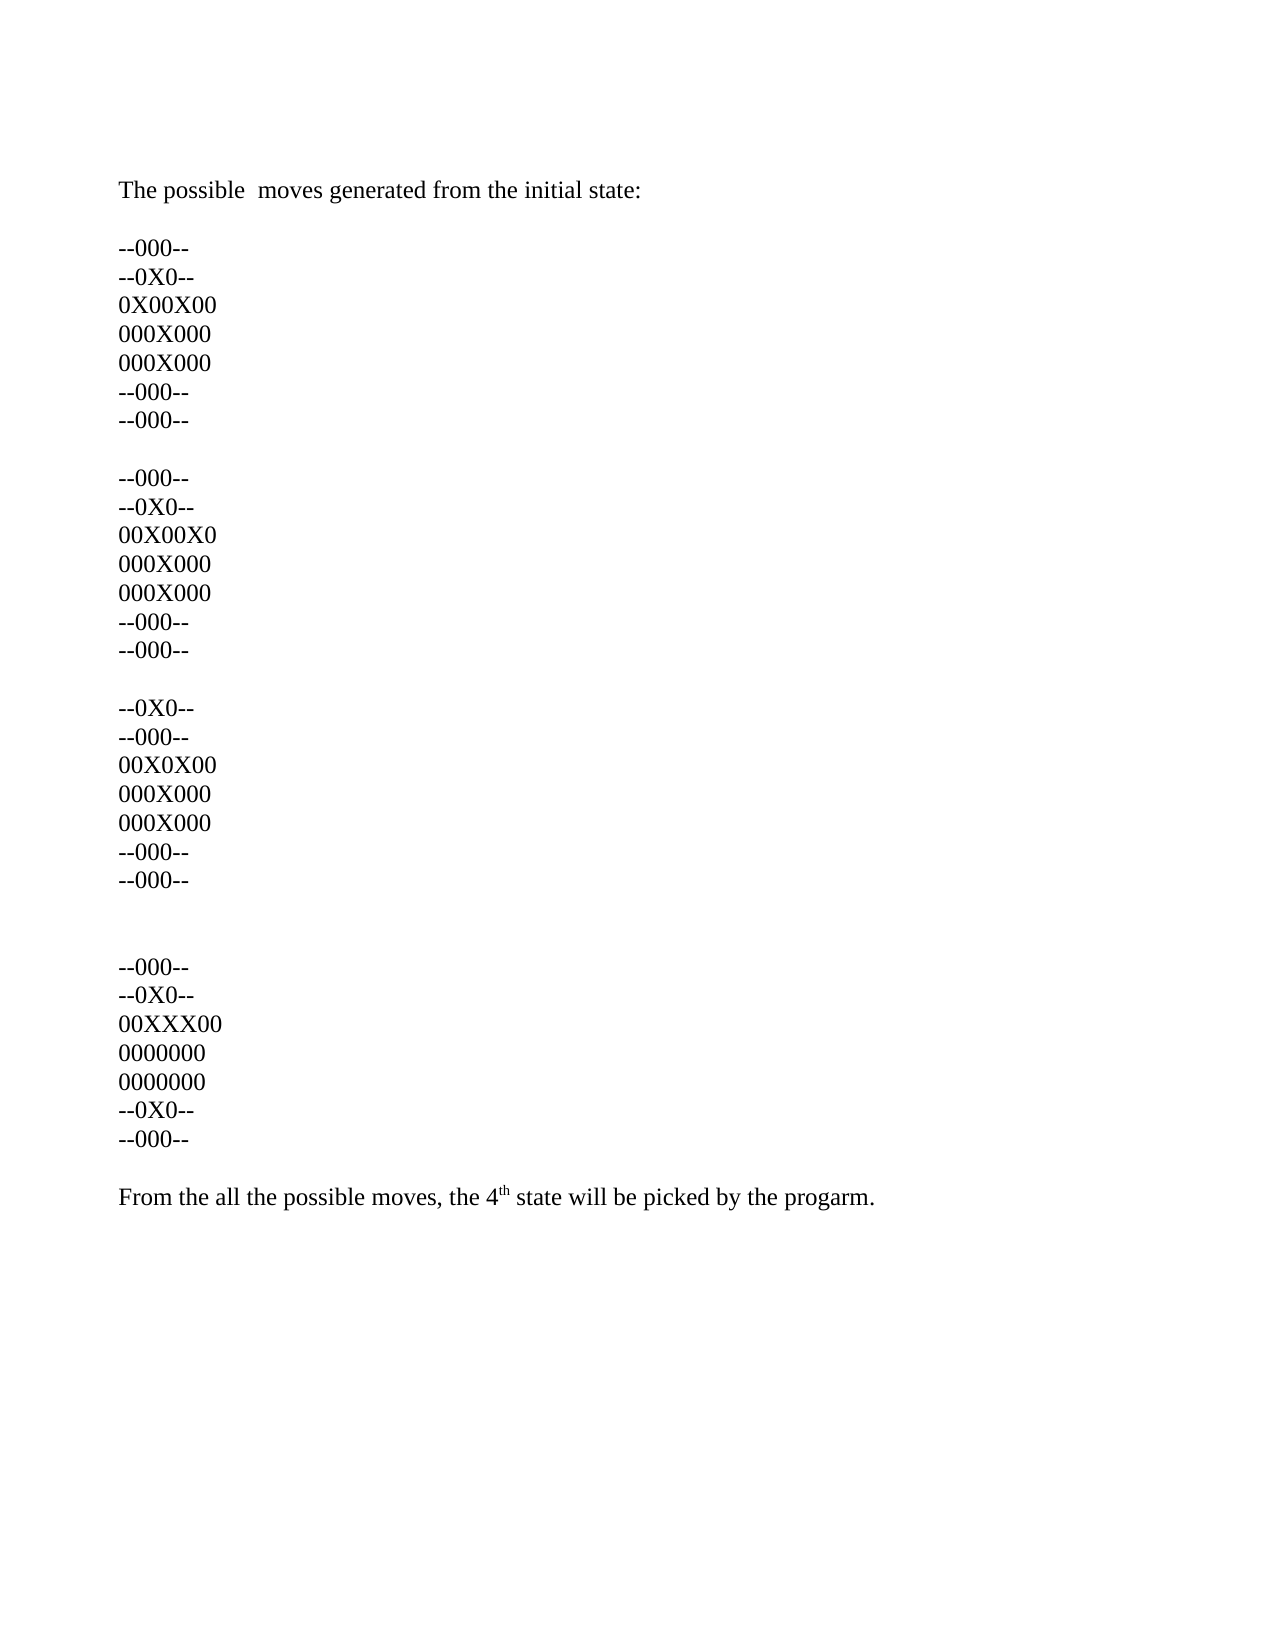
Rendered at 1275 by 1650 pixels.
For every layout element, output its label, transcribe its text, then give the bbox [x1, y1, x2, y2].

text 0000000 [118, 1038, 1157, 1067]
text 000X000 [118, 808, 1157, 837]
text --0X0-- [118, 981, 1157, 1009]
text 00X0X00 [118, 751, 1157, 779]
text 00X00X0 [118, 521, 1157, 549]
text --0X0-- [118, 262, 1157, 291]
text 000X000 [118, 578, 1157, 607]
text --0X0-- [118, 693, 1157, 722]
text 00XXX00 [118, 1009, 1157, 1038]
text --000-- [118, 722, 1157, 751]
text --000-- [118, 607, 1157, 636]
text --000-- [118, 636, 1157, 664]
text --000-- [118, 233, 1157, 262]
text 000X000 [118, 348, 1157, 377]
text --0X0-- [118, 492, 1157, 521]
text 0000000 [118, 1067, 1157, 1096]
text --000-- [118, 463, 1157, 492]
text --000-- [118, 406, 1157, 434]
text 000X000 [118, 549, 1157, 578]
text 000X000 [118, 319, 1157, 348]
text 000X000 [118, 779, 1157, 808]
text The possible moves generated from the initial state: [118, 176, 1157, 204]
text --0X0-- [118, 1096, 1157, 1124]
text --000-- [118, 377, 1157, 406]
text --000-- [118, 837, 1157, 866]
text --000-- [118, 952, 1157, 981]
text From the all the possible moves, the 4th state will be picked by the progarm. [118, 1182, 1157, 1211]
text --000-- [118, 866, 1157, 894]
text --000-- [118, 1124, 1157, 1153]
text 0X00X00 [118, 291, 1157, 319]
